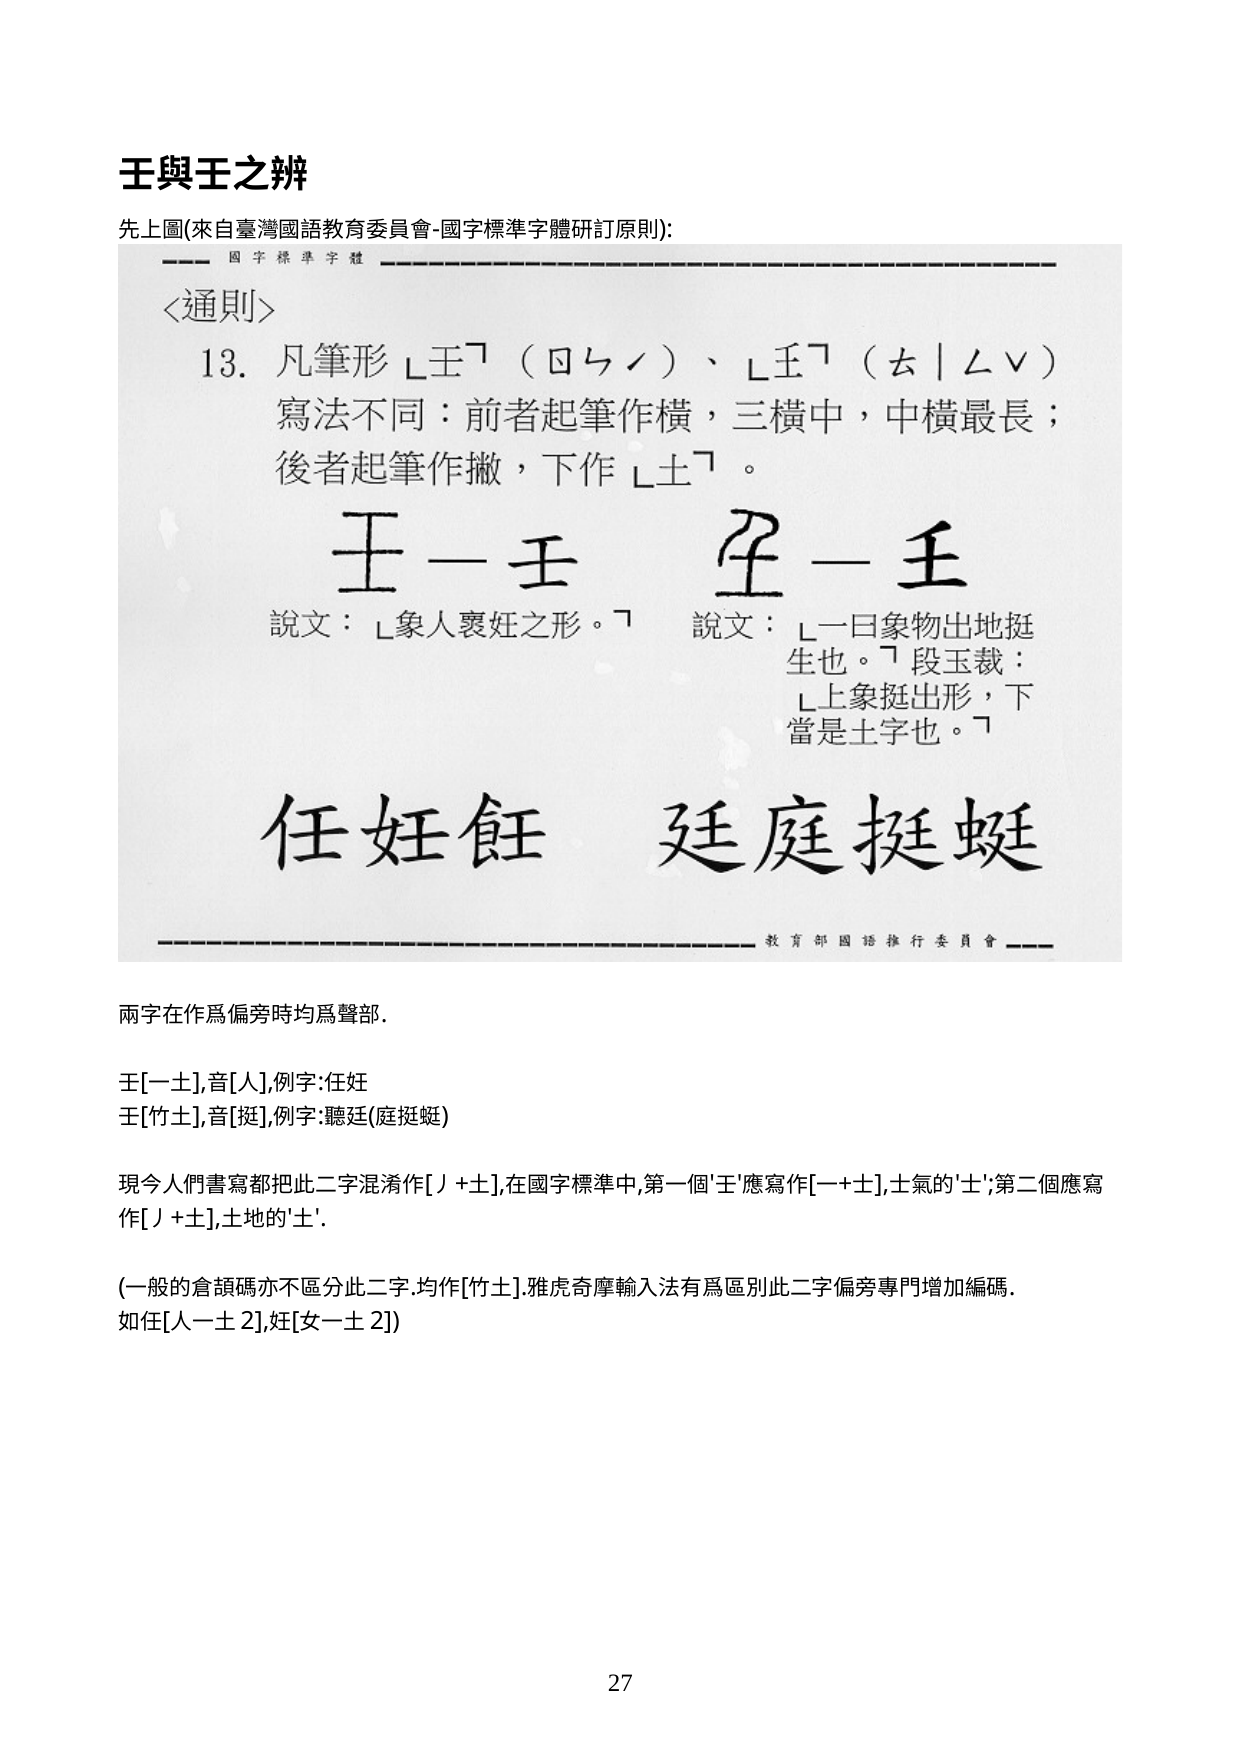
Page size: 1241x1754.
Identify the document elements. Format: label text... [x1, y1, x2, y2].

text (一般的倉頡碼亦不區分此二字.均作[竹土].雅虎奇摩輸入法有爲區別此二字偏旁專門增加編碼. [118, 1268, 1122, 1302]
subtitle 壬與壬之辨 [118, 143, 1122, 198]
text 兩字在作爲偏旁時均爲聲部. [118, 996, 1122, 1030]
text 先上圖(來自臺灣國語教育委員會-國字標準字體研訂原則): [118, 211, 1122, 244]
text 壬[竹土],音[挺],例字:聽廷(庭挺蜓) [118, 1098, 1122, 1132]
picture [118, 244, 1123, 962]
text 壬[一土],音[人],例字:任妊 [118, 1064, 1122, 1098]
text 現今人們書寫都把此二字混淆作[丿+土],在國字標準中,第一個'壬'應寫作[一+士],士氣的'士';第二個應寫作[丿+土],土地的'土'. [118, 1166, 1122, 1234]
text 如任[人一土2],妊[女一土2]) [118, 1302, 1122, 1336]
